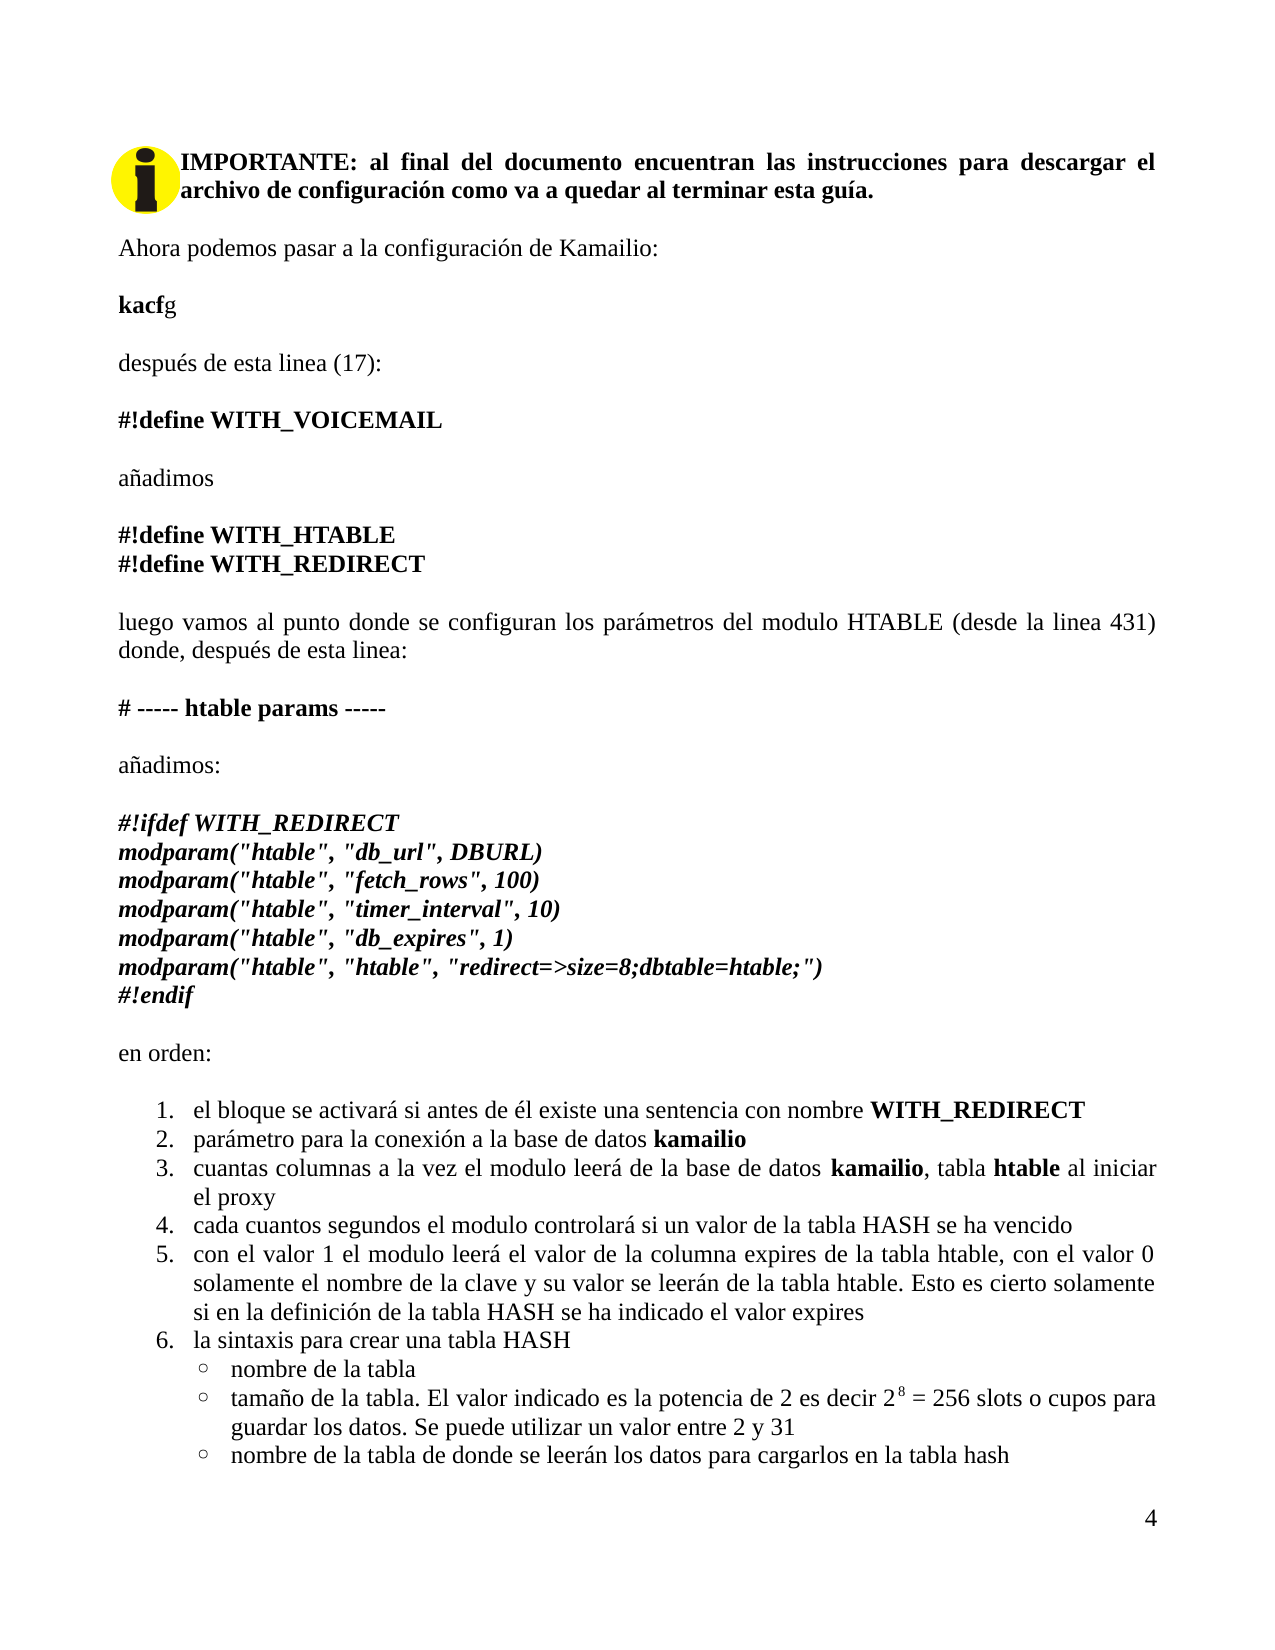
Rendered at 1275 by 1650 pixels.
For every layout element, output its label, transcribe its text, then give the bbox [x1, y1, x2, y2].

list nombre de la tabla [193, 1354, 1157, 1383]
list nombre de la tabla de donde se leerán los datos para cargarlos en la tabla hash [193, 1441, 1157, 1469]
text añadimos [118, 463, 1157, 492]
text modparam("htable", "fetch_rows", 100) [118, 866, 1157, 894]
text #!define WITH_HTABLE [118, 521, 1157, 549]
list el bloque se activará si antes de él existe una sentencia con nombre WITH_REDIRECT [156, 1096, 1157, 1124]
text luego vamos al punto donde se configuran los parámetros del modulo HTABLE (desde la linea 431) donde, después de esta linea: [118, 607, 1157, 664]
list tamaño de la tabla. El valor indicado es la potencia de 2 es decir 28 = 256 slots o cupos para guardar los datos. Se puede utilizar un valor entre 2 y 31 [193, 1383, 1157, 1441]
text #!ifdef WITH_REDIRECT [118, 808, 1157, 837]
text modparam("htable", "timer_interval", 10) [118, 894, 1157, 923]
text #!endif [118, 981, 1157, 1009]
picture [111, 146, 180, 214]
text # ----- htable params ----- [118, 693, 1157, 722]
text Ahora podemos pasar a la configuración de Kamailio: [118, 233, 1157, 262]
text #!define WITH_VOICEMAIL [118, 406, 1157, 434]
list la sintaxis para crear una tabla HASH [156, 1326, 1157, 1354]
text #!define WITH_REDIRECT [118, 549, 1157, 578]
text kacfg [118, 291, 1157, 319]
text en orden: [118, 1038, 1157, 1067]
list parámetro para la conexión a la base de datos kamailio [156, 1124, 1157, 1153]
text modparam("htable", "db_url", DBURL) [118, 837, 1157, 866]
text añadimos: [118, 751, 1157, 779]
list cuantas columnas a la vez el modulo leerá de la base de datos kamailio, tabla htable al iniciar el proxy [156, 1153, 1157, 1211]
text modparam("htable", "db_expires", 1) [118, 923, 1157, 952]
text después de esta linea (17): [118, 348, 1157, 377]
list cada cuantos segundos el modulo controlará si un valor de la tabla HASH se ha vencido [156, 1211, 1157, 1239]
text IMPORTANTE: al final del documento encuentran las instrucciones para descargar el archivo de configuración como va a quedar al terminar esta guía. [180, 147, 1157, 204]
list con el valor 1 el modulo leerá el valor de la columna expires de la tabla htable, con el valor 0 solamente el nombre de la clave y su valor se leerán de la tabla htable. Esto es cierto solamente si en la definición de la tabla HASH se ha indicado el valor expires [156, 1239, 1157, 1326]
text modparam("htable", "htable", "redirect=>size=8;dbtable=htable;") [118, 952, 1157, 981]
